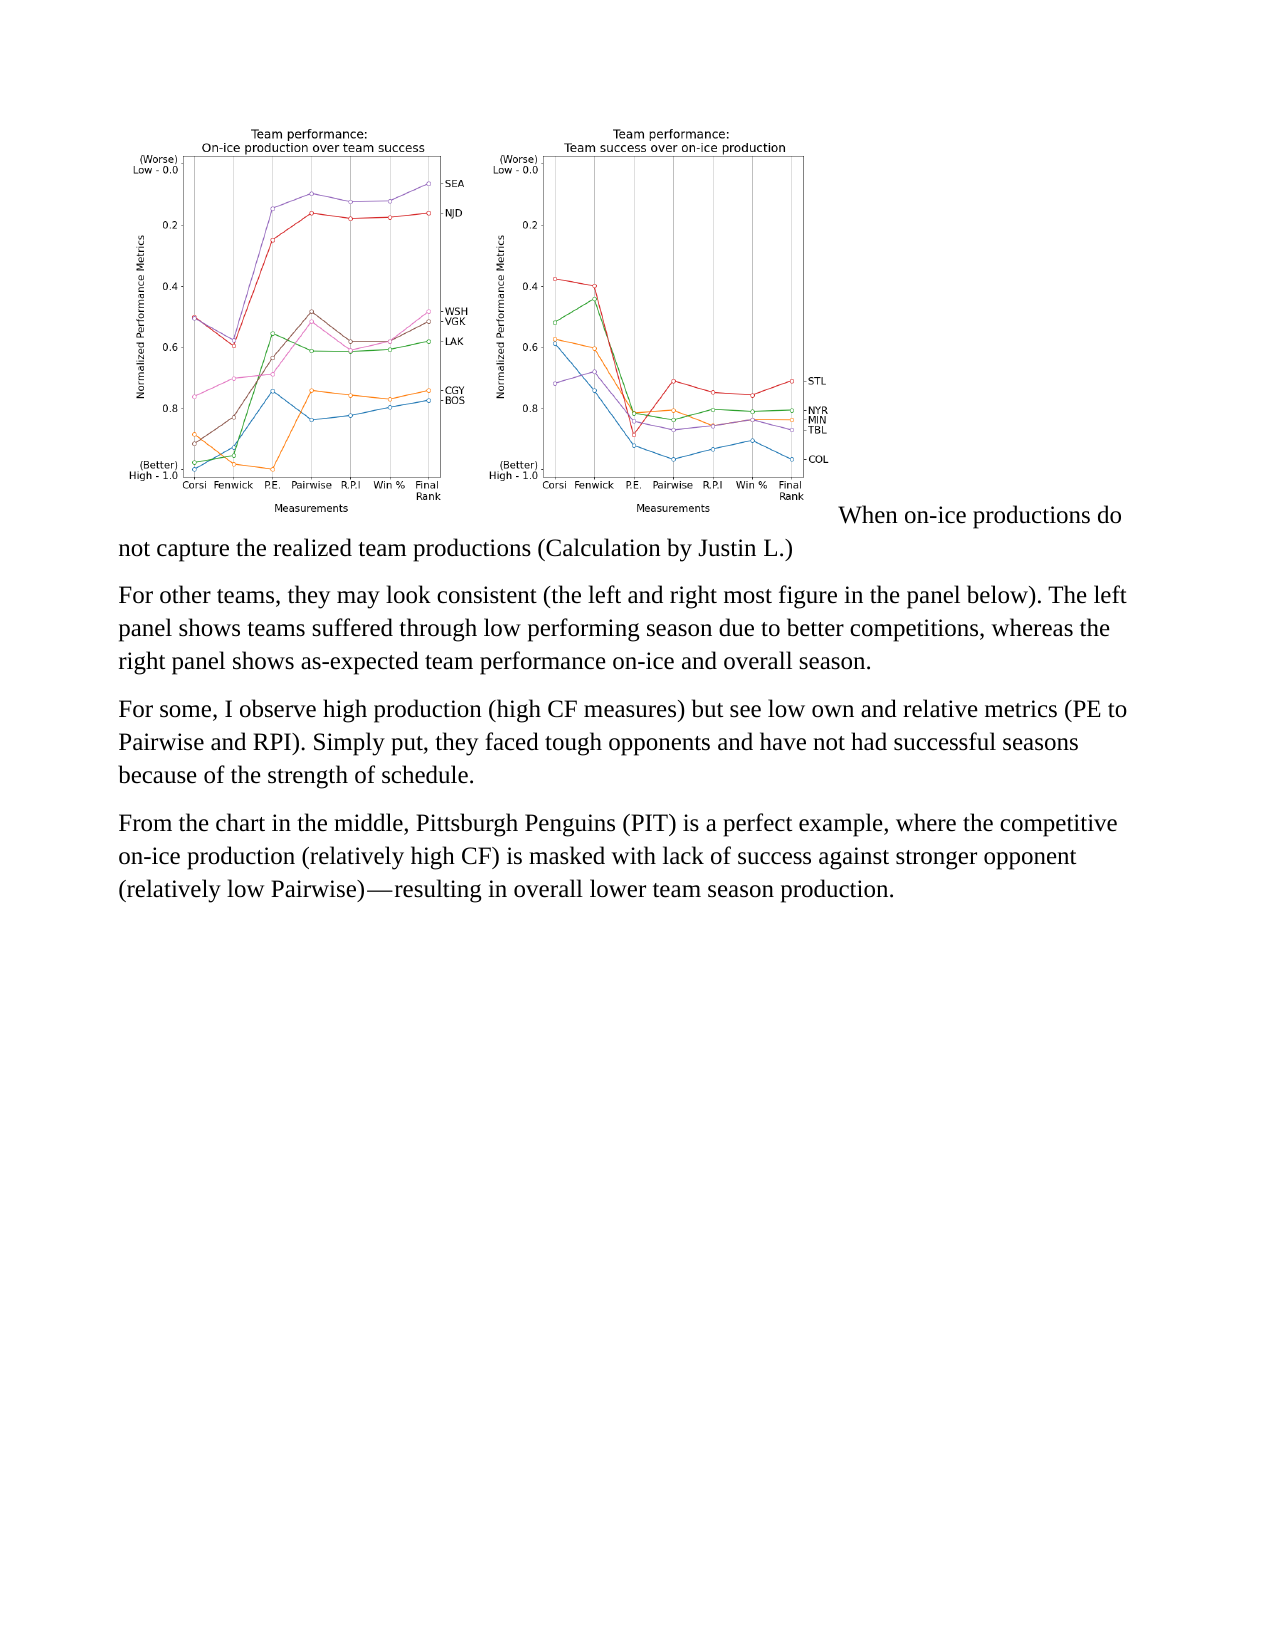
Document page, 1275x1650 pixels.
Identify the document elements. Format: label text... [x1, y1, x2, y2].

text When on-ice productions do not capture the realized team productions (Calculation by Justin L.) [118, 118, 1157, 562]
text From the chart in the middle, Pittsburgh Penguins (PIT) is a perfect example, where the competitive on-ice production (relatively high CF) is masked with lack of success against stronger opponent (relatively low Pairwise) — resulting in overall lower team season production. [118, 808, 1157, 902]
text For some, I observe high production (high CF measures) but see low own and relative metrics (PE to Pairwise and RPI). Simply put, they faced tough opponents and have not had successful seasons because of the strength of schedule. [118, 694, 1157, 789]
picture [118, 118, 839, 524]
text For other teams, they may look consistent (the left and right most figure in the panel below). The left panel shows teams suffered through low performing season due to better competitions, whereas the right panel shows as-expected team performance on-ice and overall season. [118, 580, 1157, 675]
